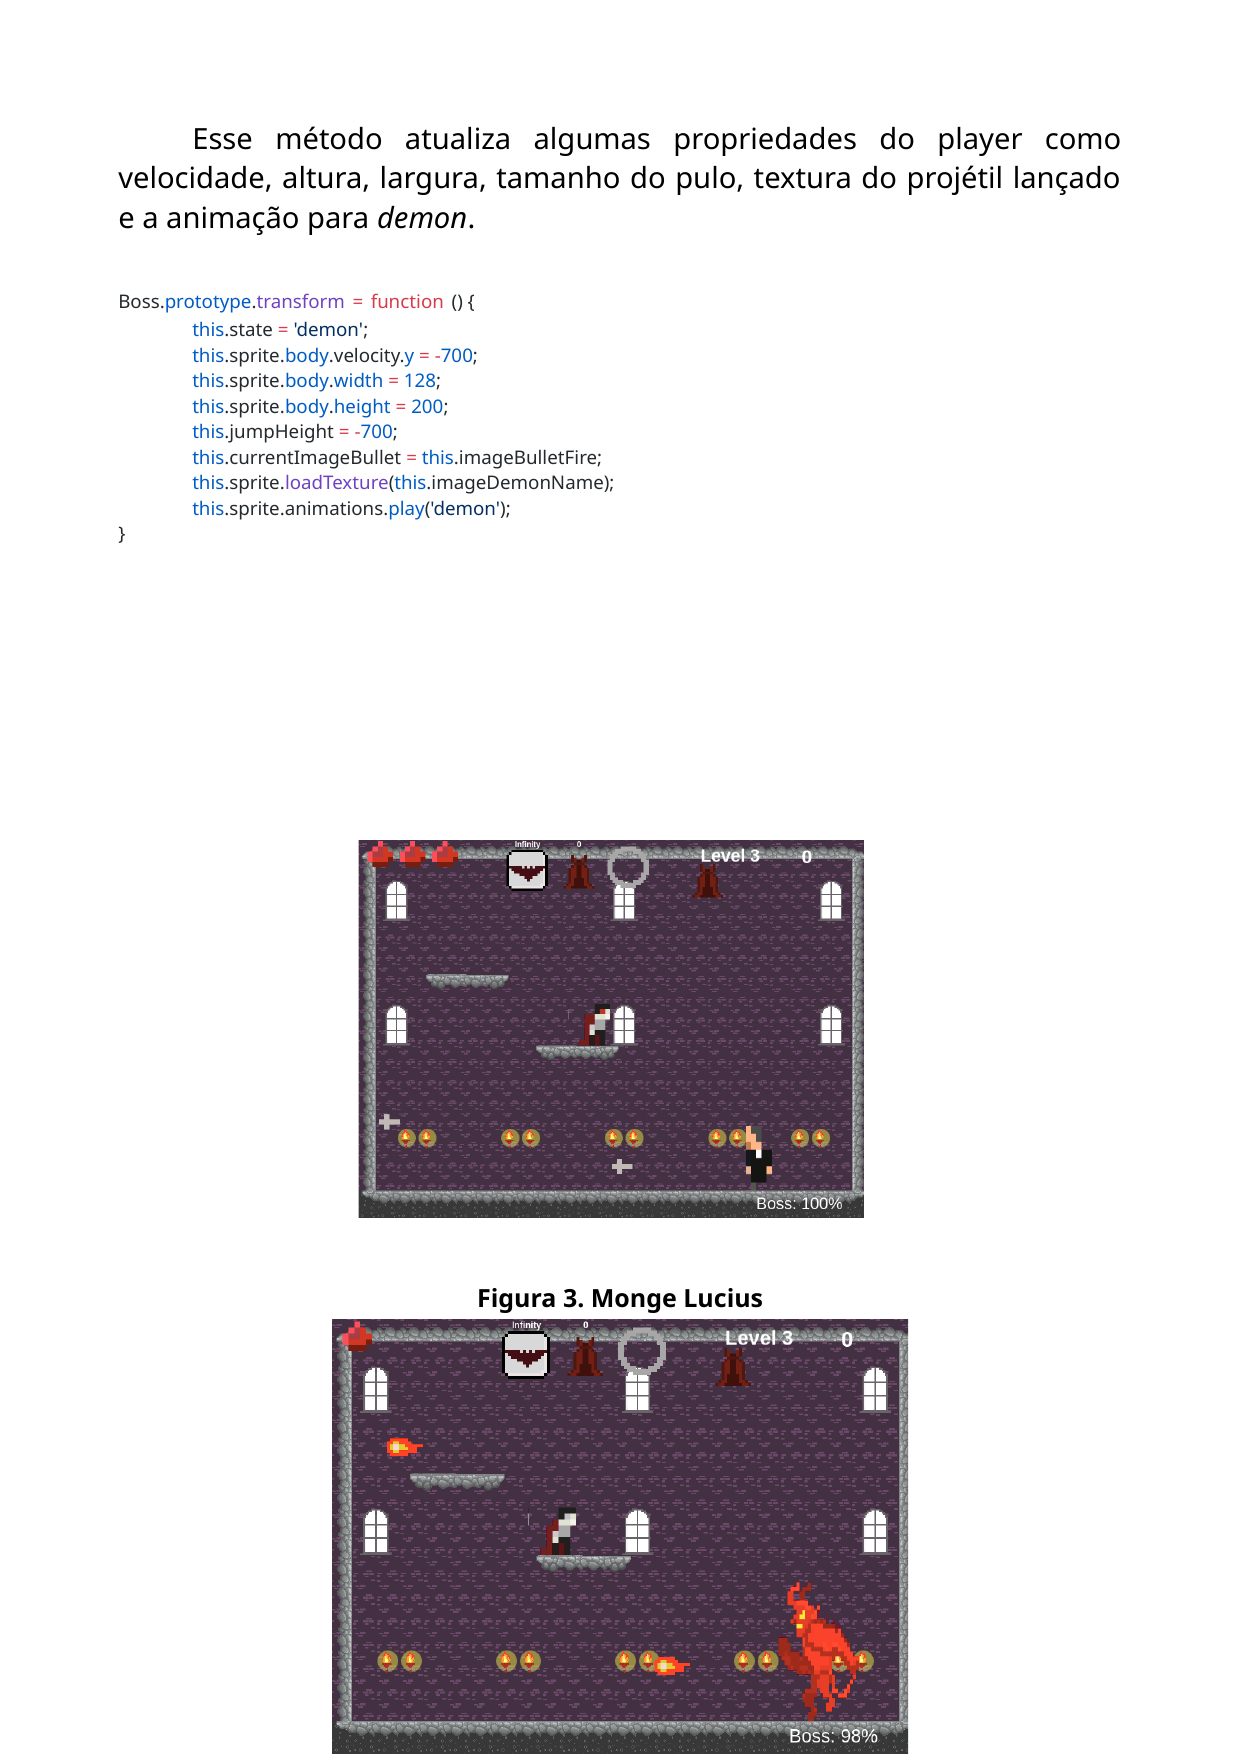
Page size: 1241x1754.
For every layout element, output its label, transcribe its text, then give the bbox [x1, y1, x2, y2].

text this.sprite.body.height = 200; [118, 393, 1122, 419]
picture [358, 840, 864, 1218]
picture [332, 1319, 909, 1754]
text this.jumpHeight = -700; [118, 419, 1122, 444]
text this.sprite.body.velocity.y = -700; [118, 342, 1122, 368]
text Boss.prototype.transform = function () { [118, 277, 1122, 317]
text Figura 3. Monge Lucius [118, 1281, 1122, 1314]
text this.sprite.animations.play('demon'); [118, 495, 1122, 521]
text Esse método atualiza algumas propriedades do player como velocidade, altura, largura, tamanho do pulo, textura do projétil lançado e a animação para demon. [118, 118, 1122, 237]
text this.sprite.body.width = 128; [118, 368, 1122, 393]
text this.state = 'demon'; [118, 317, 1122, 342]
text this.currentImageBullet = this.imageBulletFire; [118, 444, 1122, 470]
text } [118, 521, 1122, 546]
text this.sprite.loadTexture(this.imageDemonName); [118, 470, 1122, 495]
